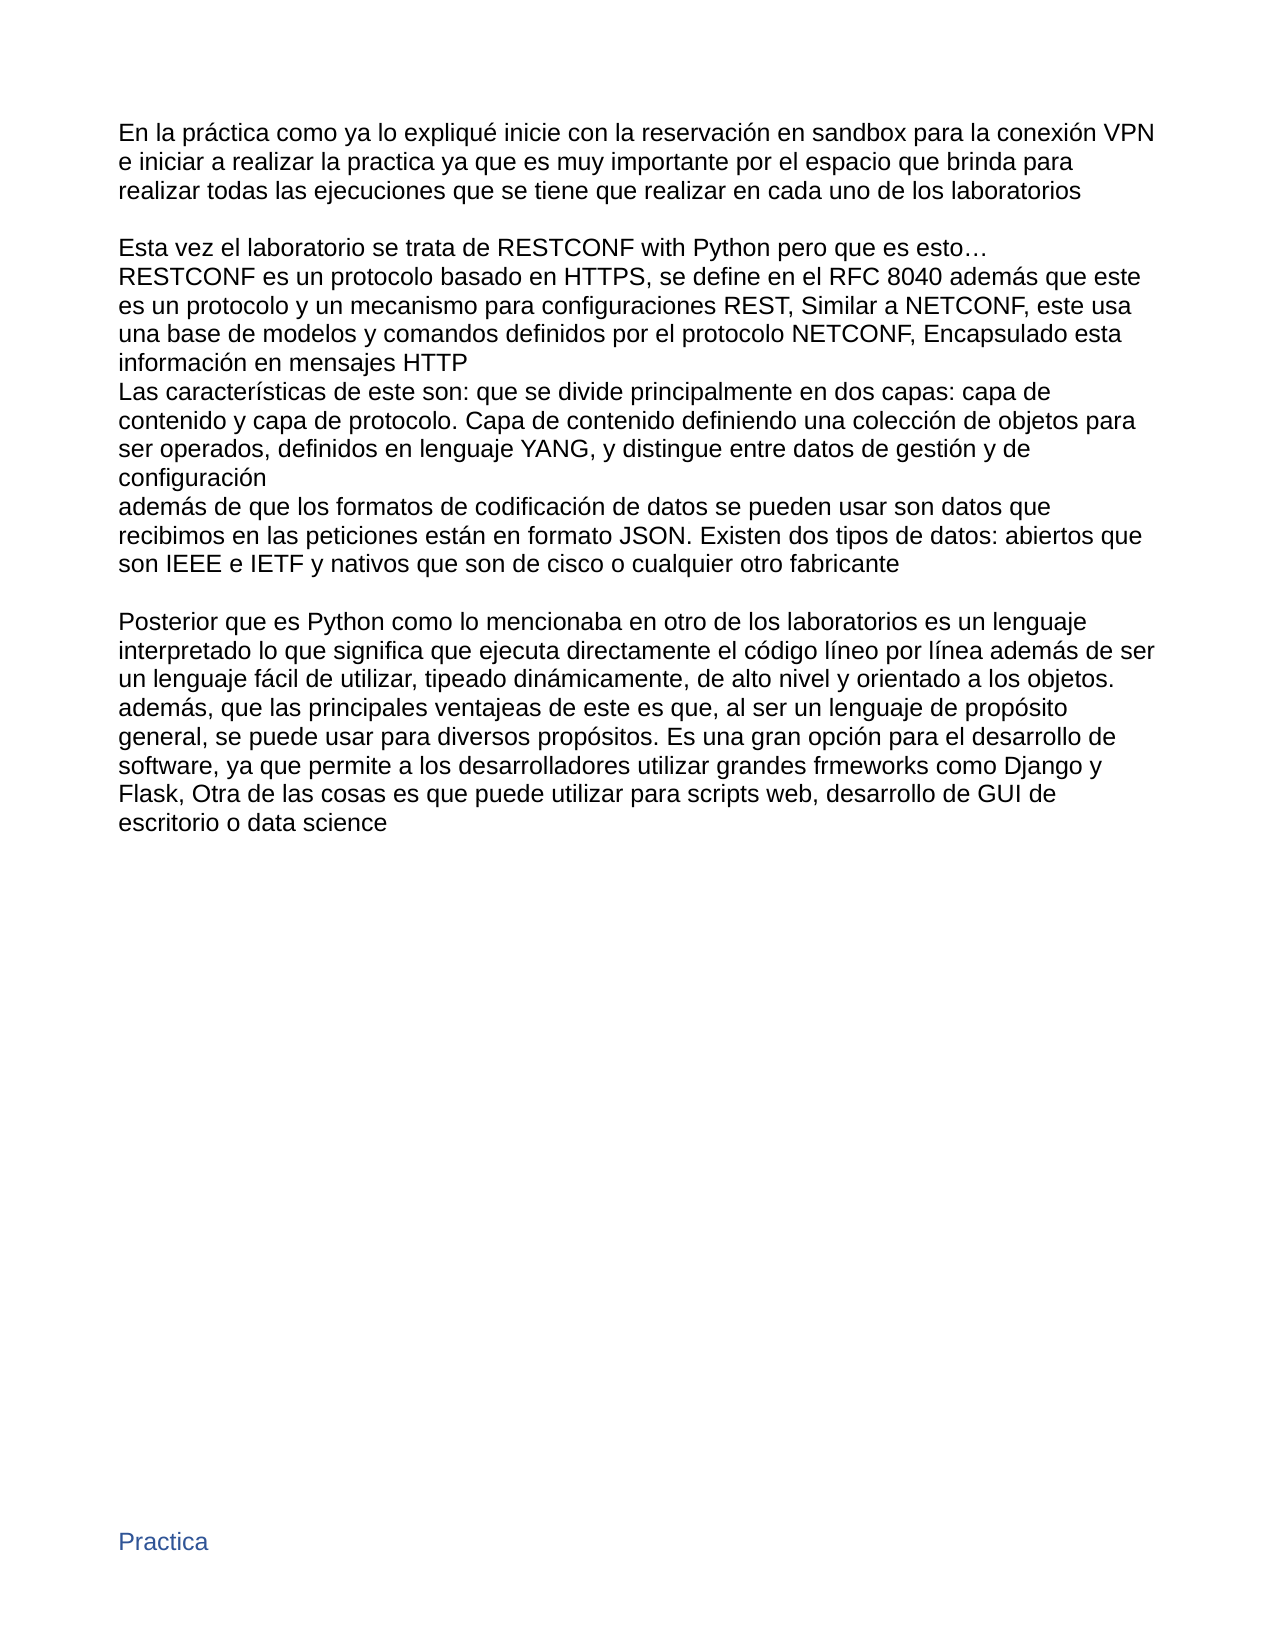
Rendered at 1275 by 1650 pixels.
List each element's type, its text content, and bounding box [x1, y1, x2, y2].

text además de que los formatos de codificación de datos se pueden usar son datos que recibimos en las peticiones están en formato JSON. Existen dos tipos de datos: abiertos que son IEEE e IETF y nativos que son de cisco o cualquier otro fabricante [118, 492, 1157, 578]
text RESTCONF es un protocolo basado en HTTPS, se define en el RFC 8040 además que este es un protocolo y un mecanismo para configuraciones REST, Similar a NETCONF, este usa una base de modelos y comandos definidos por el protocolo NETCONF, Encapsulado esta información en mensajes HTTP [118, 262, 1157, 377]
text Posterior que es Python como lo mencionaba en otro de los laboratorios es un lenguaje interpretado lo que significa que ejecuta directamente el código líneo por línea además de ser un lenguaje fácil de utilizar, tipeado dinámicamente, de alto nivel y orientado a los objetos. [118, 607, 1157, 693]
text Practica [118, 1527, 1157, 1556]
text además, que las principales ventajeas de este es que, al ser un lenguaje de propósito general, se puede usar para diversos propósitos. Es una gran opción para el desarrollo de software, ya que permite a los desarrolladores utilizar grandes frmeworks como Django y Flask, Otra de las cosas es que puede utilizar para scripts web, desarrollo de GUI de escritorio o data science [118, 693, 1157, 837]
text Las características de este son: que se divide principalmente en dos capas: capa de contenido y capa de protocolo. Capa de contenido definiendo una colección de objetos para ser operados, definidos en lenguaje YANG, y distingue entre datos de gestión y de configuración [118, 377, 1157, 492]
text Esta vez el laboratorio se trata de RESTCONF with Python pero que es esto… [118, 233, 1157, 262]
text En la práctica como ya lo expliqué inicie con la reservación en sandbox para la conexión VPN e iniciar a realizar la practica ya que es muy importante por el espacio que brinda para realizar todas las ejecuciones que se tiene que realizar en cada uno de los laboratorios [118, 118, 1157, 204]
